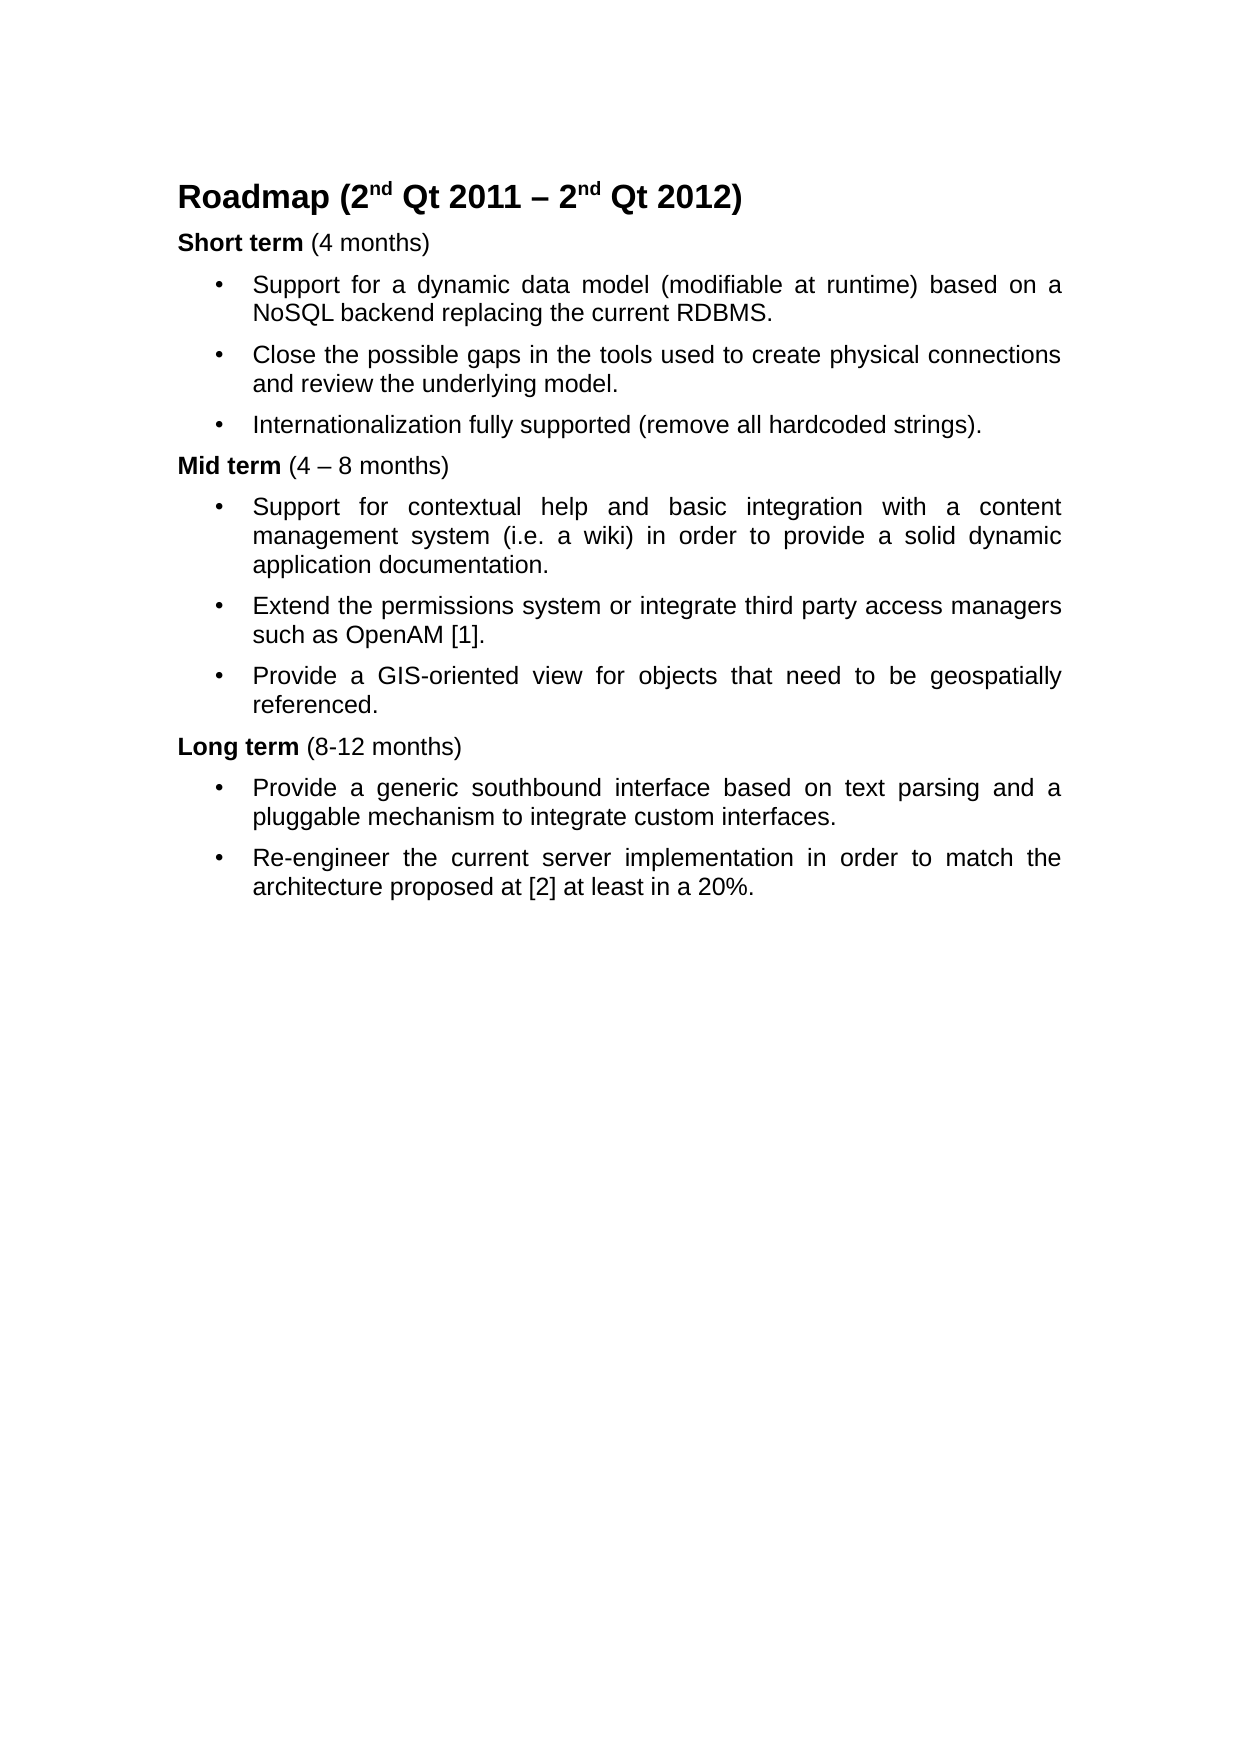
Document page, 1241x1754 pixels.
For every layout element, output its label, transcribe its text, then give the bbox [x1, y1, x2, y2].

text Long term (8-12 months) [177, 731, 1063, 760]
text Mid term (4 – 8 months) [177, 451, 1063, 480]
list Close the possible gaps in the tools used to create physical connections and review the underlying model. [215, 340, 1063, 397]
list Re-engineer the current server implementation in order to match the architecture proposed at [2] at least in a 20%. [215, 843, 1063, 900]
list Provide a generic southbound interface based on text parsing and a pluggable mechanism to integrate custom interfaces. [215, 773, 1063, 830]
list Provide a GIS-oriented view for objects that need to be geospatially referenced. [215, 661, 1063, 719]
list Support for a dynamic data model (modifiable at runtime) based on a NoSQL backend replacing the current RDBMS. [215, 269, 1063, 327]
list Internationalization fully supported (remove all hardcoded strings). [215, 410, 1063, 439]
list Support for contextual help and basic integration with a content management system (i.e. a wiki) in order to provide a solid dynamic application documentation. [215, 492, 1063, 579]
subtitle Roadmap (2nd Qt 2011 – 2nd Qt 2012) [177, 177, 1063, 216]
text Short term (4 months) [177, 228, 1063, 257]
list Extend the permissions system or integrate third party access managers such as OpenAM [1]. [215, 591, 1063, 649]
